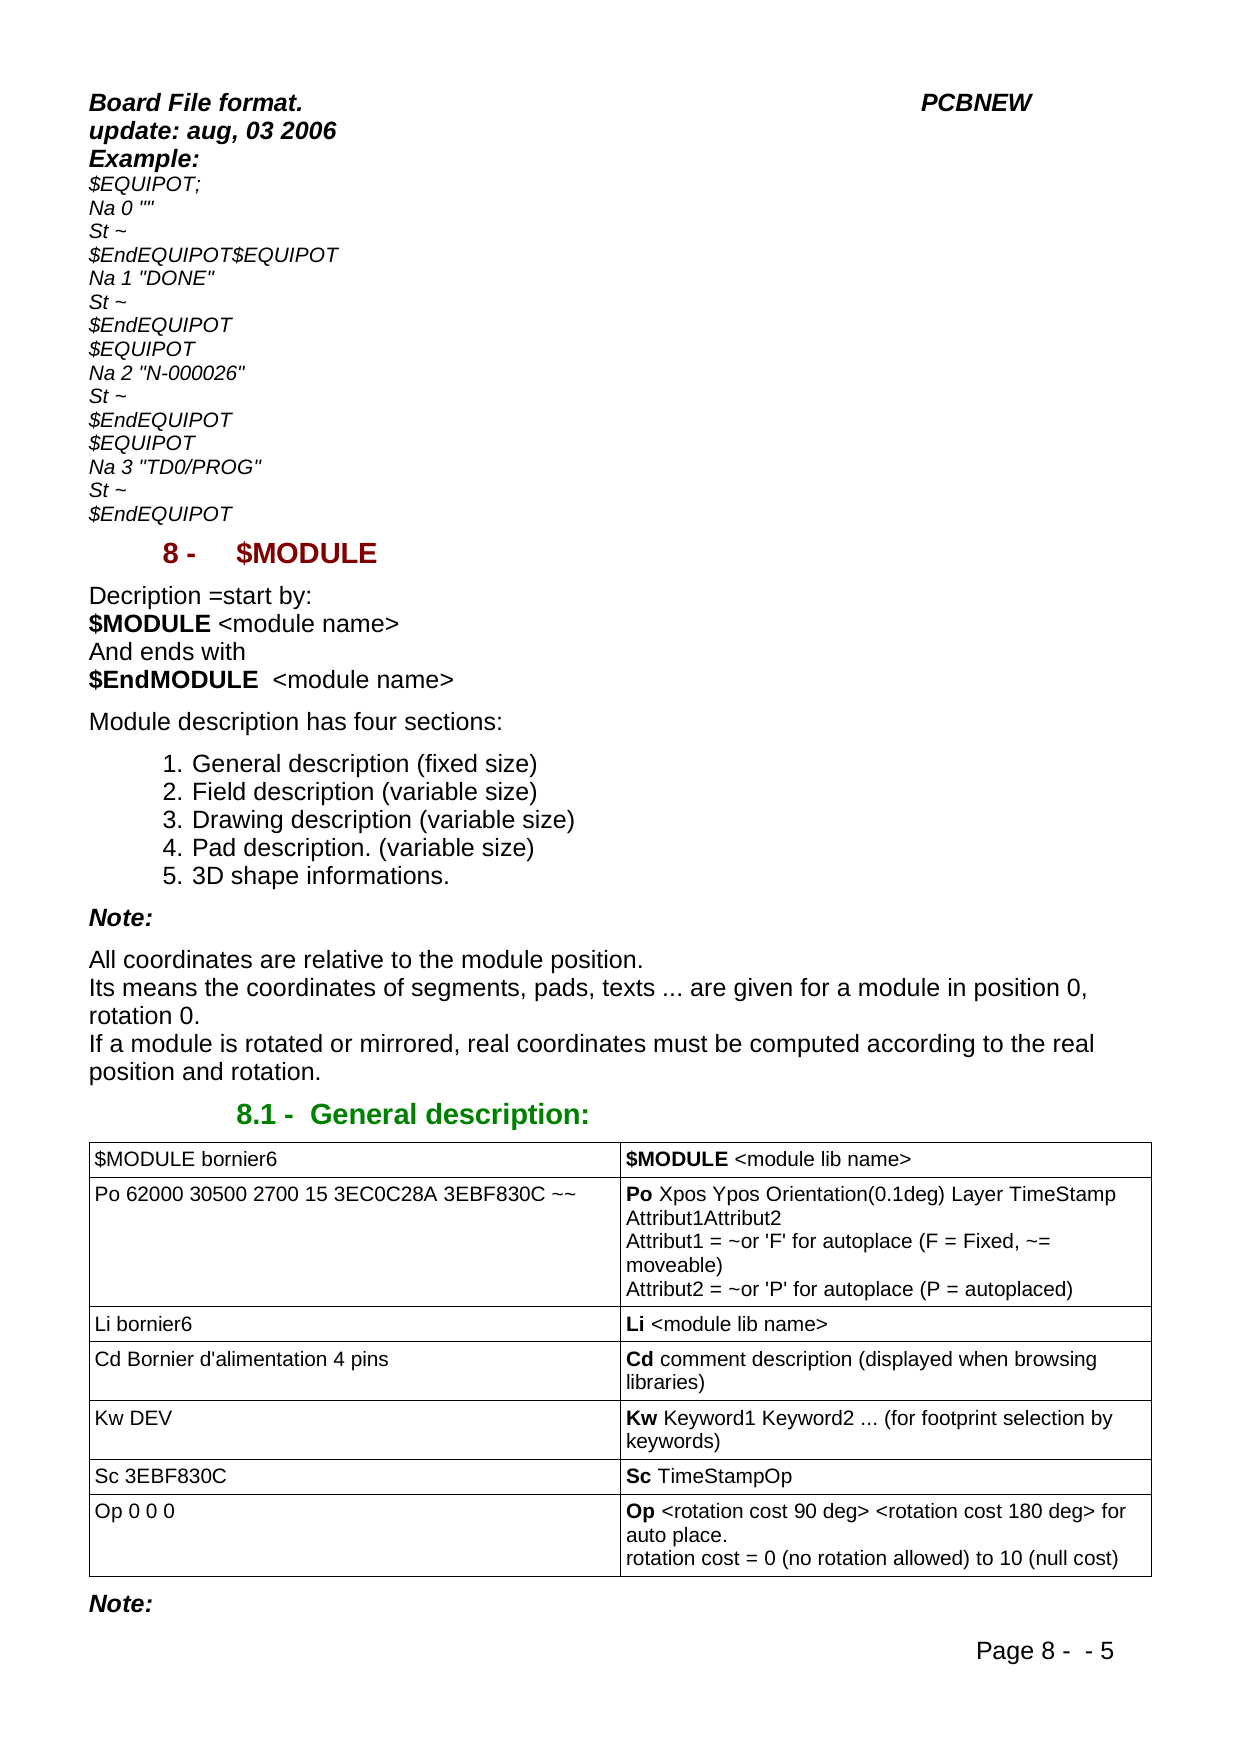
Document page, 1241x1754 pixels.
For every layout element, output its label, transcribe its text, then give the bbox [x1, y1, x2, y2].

table_cell Cd comment description (displayed when browsing libraries) [621, 1342, 1151, 1400]
table_cell Li bornier6 [90, 1307, 620, 1341]
table_cell Kw DEV [90, 1401, 620, 1459]
list Field description (variable size) [162, 778, 1152, 806]
text Example: [88, 144, 1152, 173]
text And ends with [88, 638, 1152, 666]
text St ~ [88, 220, 1152, 243]
text $EndEQUIPOT [88, 408, 1152, 432]
text Its means the coordinates of segments, pads, texts ... are given for a module in position 0, rotation 0. [88, 974, 1152, 1030]
table_cell Kw Keyword1 Keyword2 ... (for footprint selection by keywords) [621, 1401, 1151, 1459]
table_cell Cd Bornier d'alimentation 4 pins [90, 1342, 620, 1400]
table_cell Sc 3EBF830C [90, 1460, 620, 1494]
text $EQUIPOT; [88, 173, 1152, 196]
list General description (fixed size) [162, 750, 1152, 778]
table_cell Li <module lib name> [621, 1307, 1151, 1341]
text Na 2 "N-000026" [88, 361, 1152, 384]
text If a module is rotated or mirrored, real coordinates must be computed according to the real position and rotation. [88, 1030, 1152, 1086]
text $MODULE <module name> [88, 610, 1152, 638]
table_header $MODULE bornier6 [90, 1143, 620, 1177]
text St ~ [88, 479, 1152, 502]
text Note: [88, 1590, 1152, 1618]
table_cell Po 62000 30500 2700 15 3EC0C28A 3EBF830C ~~ [90, 1178, 620, 1306]
text $EQUIPOT [88, 337, 1152, 361]
text Na 0 "" [88, 196, 1152, 220]
list Pad description. (variable size) [162, 834, 1152, 862]
subtitle $MODULE [88, 537, 1152, 570]
text Na 3 "TD0/PROG" [88, 455, 1152, 479]
table_header $MODULE <module lib name> [621, 1143, 1151, 1177]
table_cell Sc TimeStampOp [621, 1460, 1151, 1494]
text $EQUIPOT [88, 432, 1152, 455]
text Na 1 "DONE" [88, 267, 1152, 290]
text Module description has four sections: [88, 708, 1152, 736]
subtitle General description: [162, 1098, 1152, 1130]
text Decription =start by: [88, 582, 1152, 610]
text St ~ [88, 290, 1152, 314]
text $EndMODULE <module name> [88, 666, 1152, 694]
table_cell Po Xpos Ypos Orientation(0.1deg) Layer TimeStamp Attribut1Attribut2 Attribut1 = ~or 'F' for autoplace (F = Fixed, ~= moveable) Attribut2 = ~or 'P' for autoplace (P = autoplaced) [621, 1178, 1151, 1306]
text All coordinates are relative to the module position. [88, 946, 1152, 974]
table_cell Op 0 0 0 [90, 1495, 620, 1576]
text St ~ [88, 384, 1152, 408]
text Note: [88, 904, 1152, 932]
list 3D shape informations. [162, 862, 1152, 890]
text $EndEQUIPOT [88, 314, 1152, 337]
text $EndEQUIPOT$EQUIPOT [88, 243, 1152, 267]
table_cell Op <rotation cost 90 deg> <rotation cost 180 deg> for auto place. rotation cost = 0 (no rotation allowed) to 10 (null cost) [621, 1495, 1151, 1576]
text $EndEQUIPOT [88, 502, 1152, 526]
list Drawing description (variable size) [162, 806, 1152, 834]
